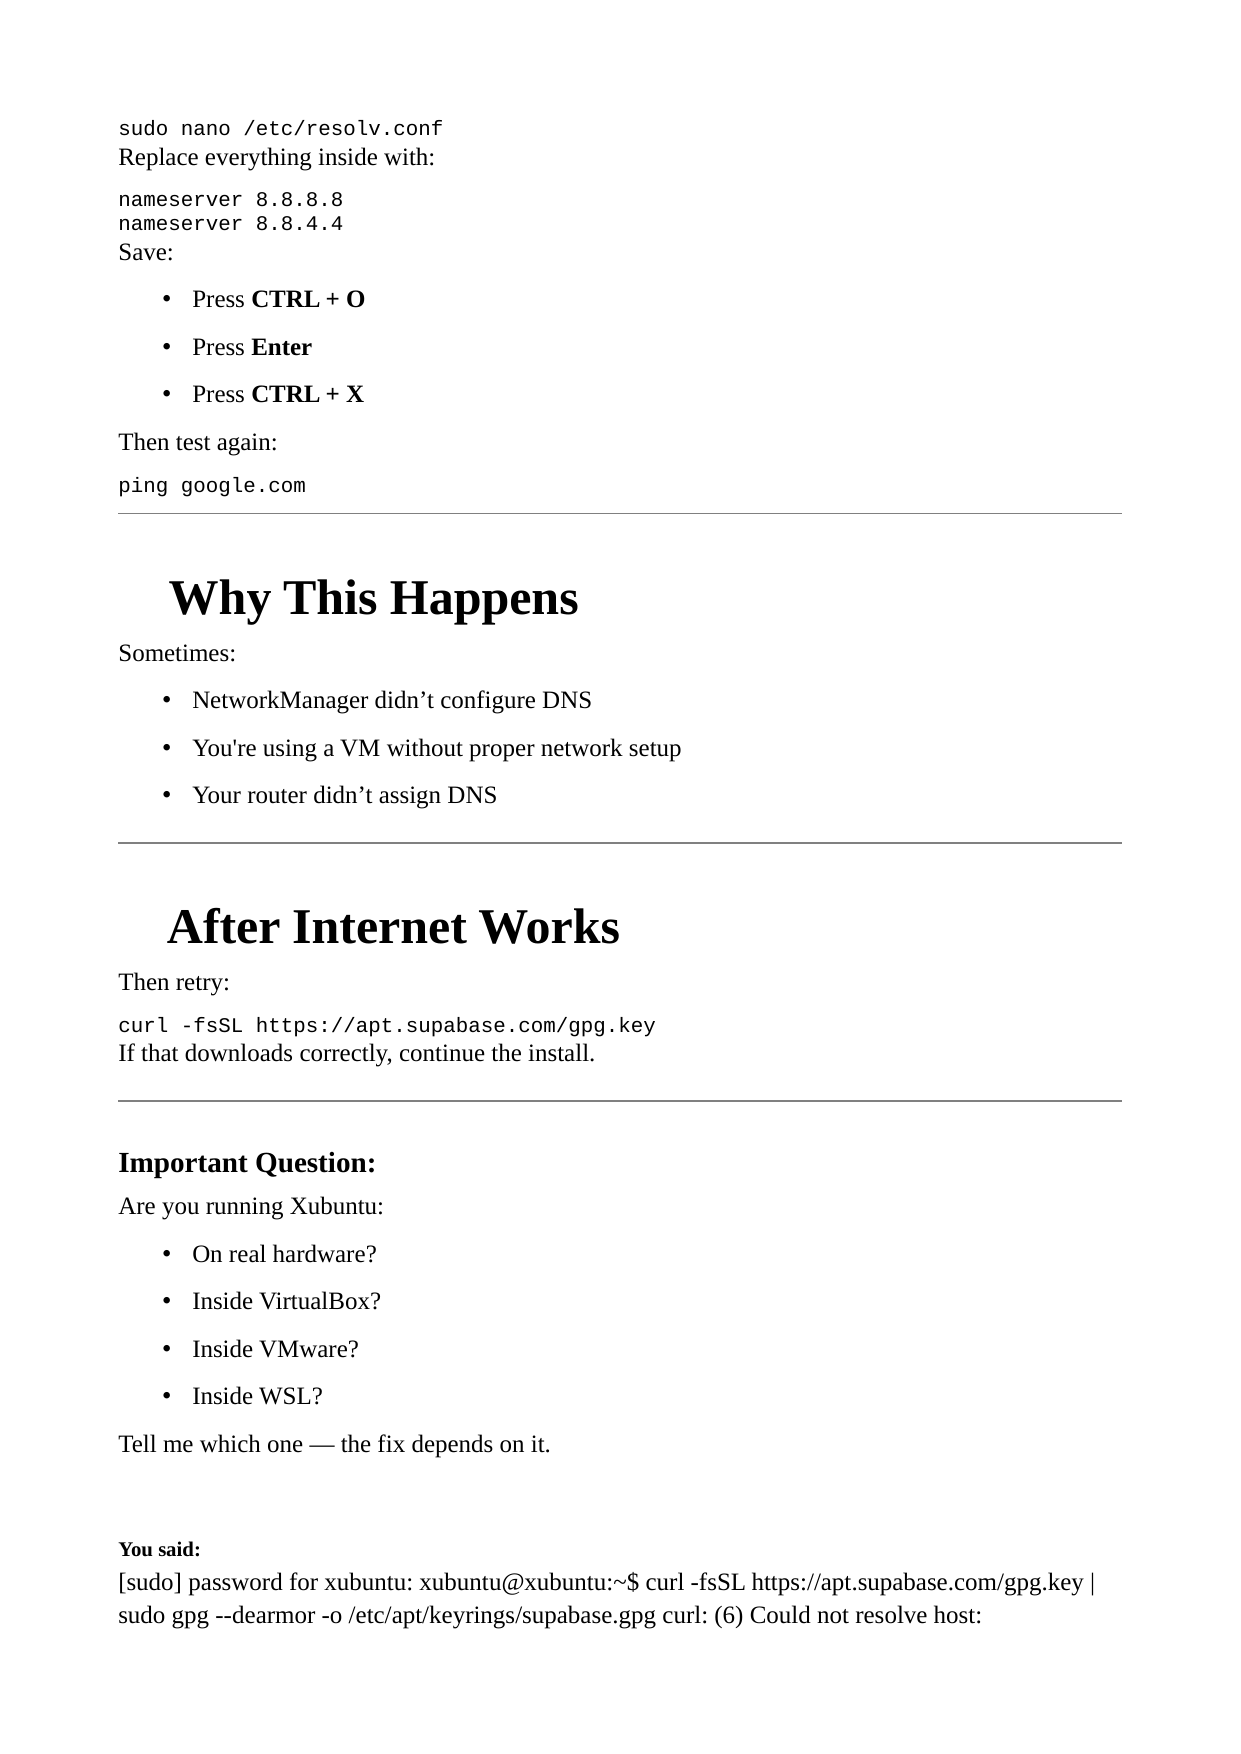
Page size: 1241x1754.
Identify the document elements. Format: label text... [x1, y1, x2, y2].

list Inside VirtualBox? [162, 1286, 1122, 1315]
list Inside VMware? [162, 1334, 1122, 1363]
list You're using a VM without proper network setup [162, 733, 1122, 762]
list Press CTRL + X [162, 379, 1122, 408]
list Inside WSL? [162, 1381, 1122, 1410]
list NetworkManager didn’t configure DNS [162, 685, 1122, 714]
text sudo nano /etc/resolv.conf [118, 118, 1122, 142]
text Then test again: [118, 427, 1122, 456]
text Save: [118, 237, 1122, 265]
text Are you running Xubuntu: [118, 1191, 1122, 1220]
text ping google.com [118, 475, 1122, 498]
subtitle You said: [118, 1537, 1122, 1561]
text curl -fsSL https://apt.supabase.com/gpg.key [118, 1015, 1122, 1038]
text nameserver 8.8.4.4 [118, 213, 1122, 237]
text Sometimes: [118, 638, 1122, 666]
text [sudo] password for xubuntu: xubuntu@xubuntu:~$ curl -fsSL https://apt.supabase.com/gpg.key | sudo gpg --dearmor -o /etc/apt/keyrings/supabase.gpg curl: (6) Could not resolve host: [118, 1567, 1122, 1629]
subtitle 🧠 Why This Happens [118, 568, 1122, 625]
text Then retry: [118, 967, 1122, 996]
list On real hardware? [162, 1239, 1122, 1267]
list Press CTRL + O [162, 284, 1122, 313]
text Replace everything inside with: [118, 142, 1122, 171]
text Tell me which one — the fix depends on it. [118, 1429, 1122, 1458]
subtitle 🚀 After Internet Works [118, 897, 1122, 955]
text If that downloads correctly, continue the install. [118, 1038, 1122, 1067]
list Your router didn’t assign DNS [162, 780, 1122, 809]
text nameserver 8.8.8.8 [118, 189, 1122, 213]
list Press Enter [162, 332, 1122, 361]
subtitle Important Question: [118, 1145, 1122, 1178]
